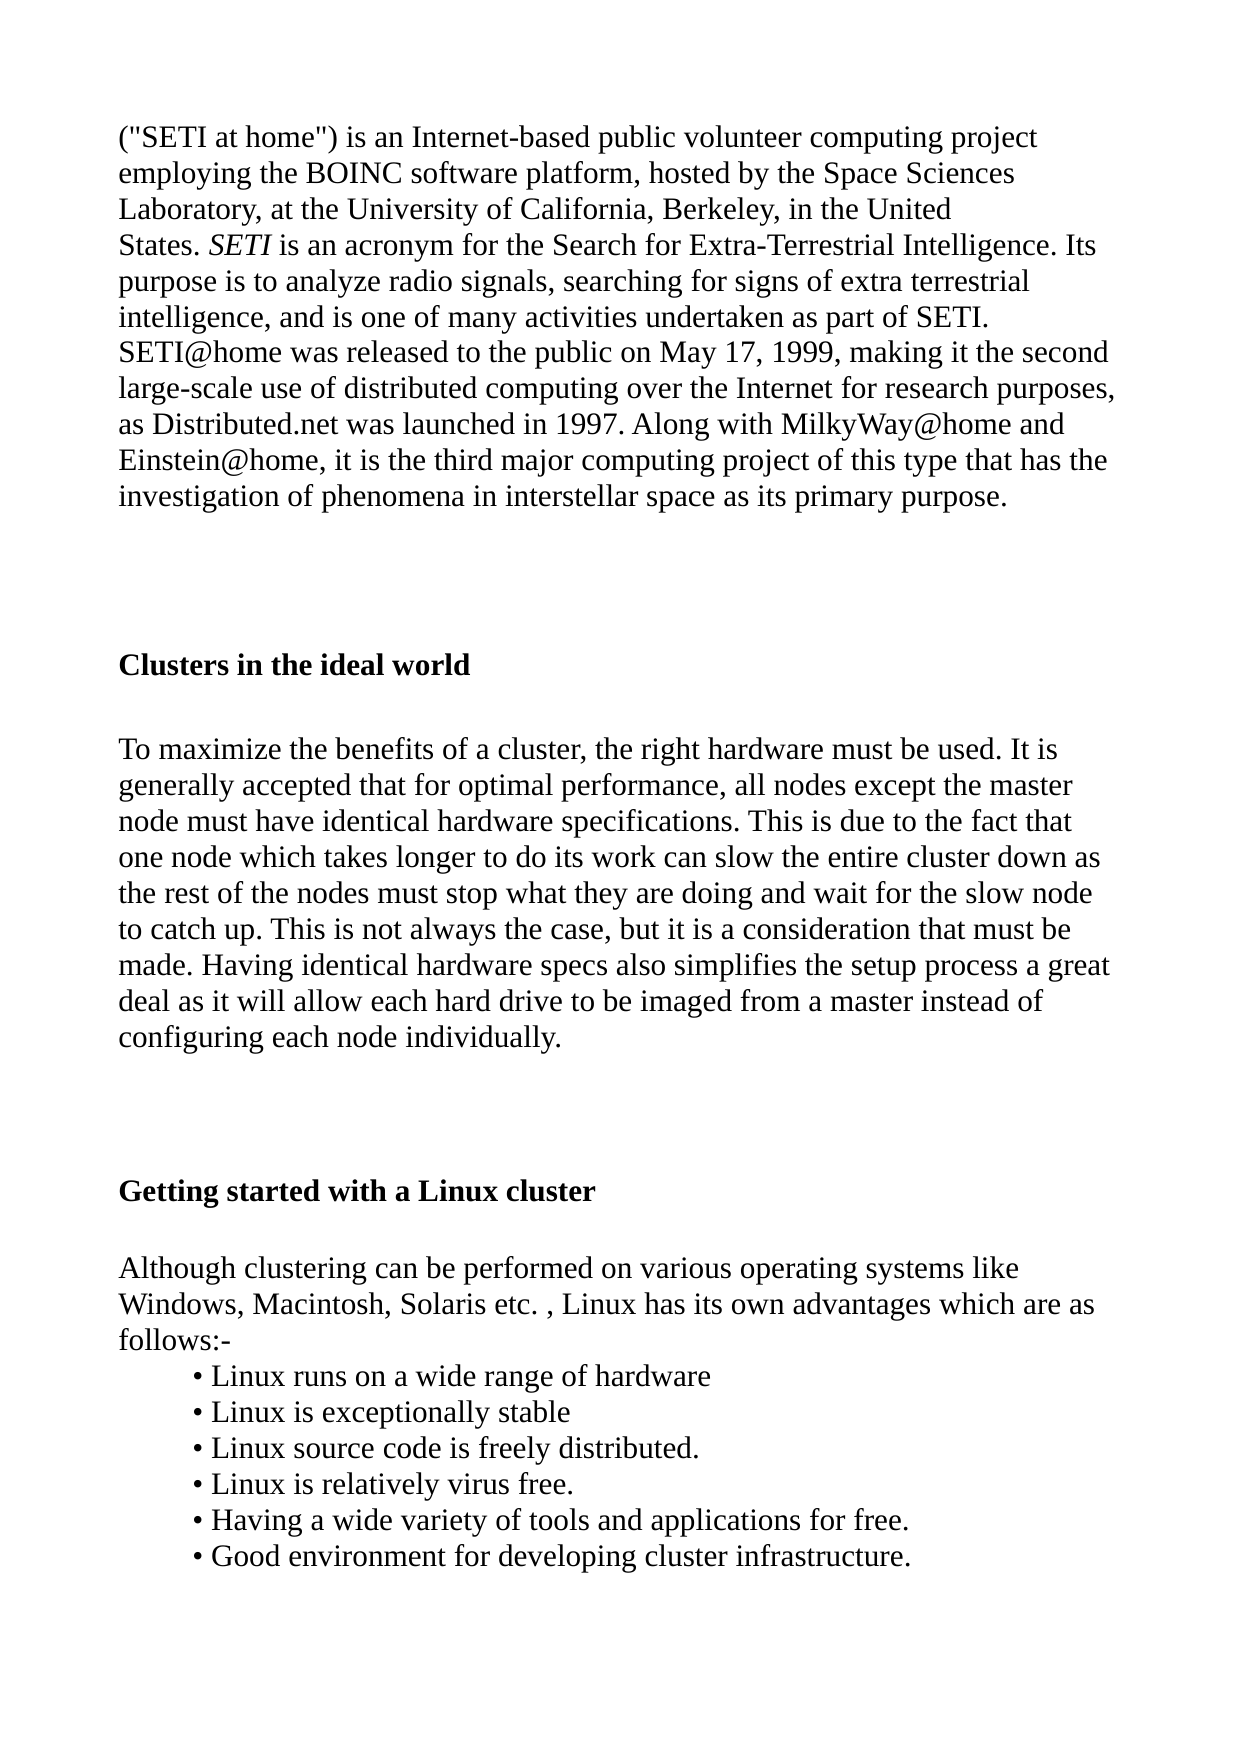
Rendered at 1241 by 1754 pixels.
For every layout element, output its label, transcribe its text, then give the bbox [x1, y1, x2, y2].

text ("SETI at home") is an Internet-based public volunteer computing project employing the BOINC software platform, hosted by the Space Sciences Laboratory, at the University of California, Berkeley, in the United States. SETI is an acronym for the Search for Extra-Terrestrial Intelligence. Its purpose is to analyze radio signals, searching for signs of extra terrestrial intelligence, and is one of many activities undertaken as part of SETI. [118, 118, 1122, 334]
subtitle Getting started with a Linux cluster [118, 1172, 1122, 1208]
text To maximize the benefits of a cluster, the right hardware must be used. It is generally accepted that for optimal performance, all nodes except the master node must have identical hardware specifications. This is due to the fact that one node which takes longer to do its work can slow the entire cluster down as the rest of the nodes must stop what they are doing and wait for the slow node to catch up. This is not always the case, but it is a consideration that must be made. Having identical hardware specs also simplifies the setup process a great deal as it will allow each hard drive to be imaged from a master instead of configuring each node individually. [118, 731, 1122, 1054]
text SETI@home was released to the public on May 17, 1999, making it the second large-scale use of distributed computing over the Internet for research purposes, as Distributed.net was launched in 1997. Along with MilkyWay@home and Einstein@home, it is the third major computing project of this type that has the investigation of phenomena in interstellar space as its primary purpose. [118, 334, 1122, 513]
text Although clustering can be performed on various operating systems like Windows, Macintosh, Solaris etc. , Linux has its own advantages which are as follows:- • Linux runs on a wide range of hardware • Linux is exceptionally stable • Linux source code is freely distributed. • Linux is relatively virus free. • Having a wide variety of tools and applications for free. • Good environment for developing cluster infrastructure. [118, 1250, 1122, 1573]
subtitle Clusters in the ideal world [118, 646, 1122, 682]
